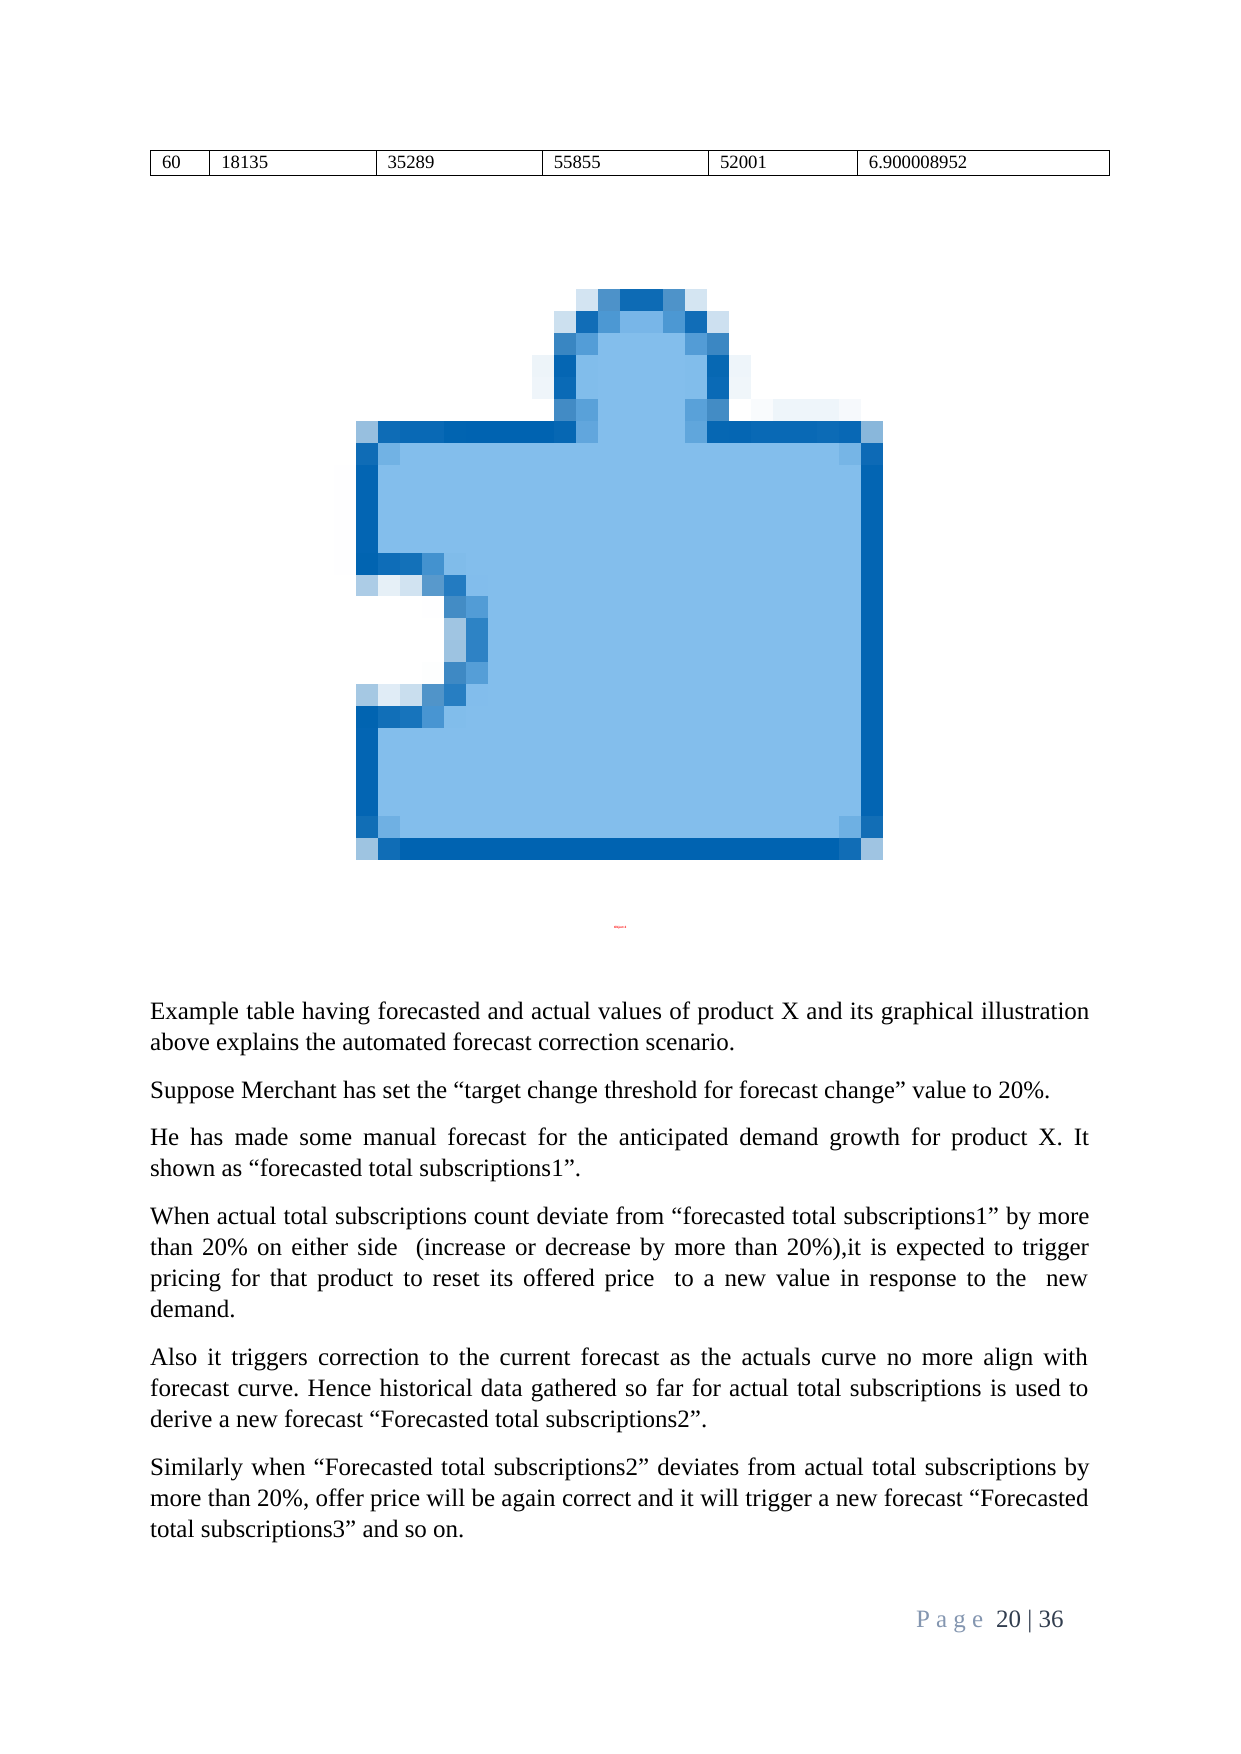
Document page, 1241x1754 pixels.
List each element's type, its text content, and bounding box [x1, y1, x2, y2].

table_cell 35289 [377, 151, 542, 175]
text He has made some manual forecast for the anticipated demand growth for product X. It shown as “forecasted total subscriptions1”. [150, 1122, 1090, 1182]
table_cell 52001 [709, 151, 857, 175]
text Example table having forecasted and actual values of product X and its graphical illustration above explains the automated forecast correction scenario. [150, 996, 1090, 1056]
table_cell 60 [151, 151, 209, 175]
text Similarly when “Forecasted total subscriptions2” deviates from actual total subscriptions by more than 20%, offer price will be again correct and it will trigger a new forecast “Forecasted total subscriptions3” and so on. [150, 1452, 1090, 1543]
text Also it triggers correction to the current forecast as the actuals curve no more align with forecast curve. Hence historical data gathered so far for actual total subscriptions is used to derive a new forecast “Forecasted total subscriptions2”. [150, 1342, 1090, 1433]
table_cell 18135 [210, 151, 376, 175]
text Suppose Merchant has set the “target change threshold for forecast change” value to 20%. [150, 1075, 1090, 1103]
table_cell 6.900008952 [858, 151, 1109, 175]
table_cell 55855 [543, 151, 708, 175]
text When actual total subscriptions count deviate from “forecasted total subscriptions1” by more than 20% on either side (increase or decrease by more than 20%),it is expected to trigger pricing for that product to reset its offered price to a new value in response to the new demand. [150, 1201, 1090, 1323]
